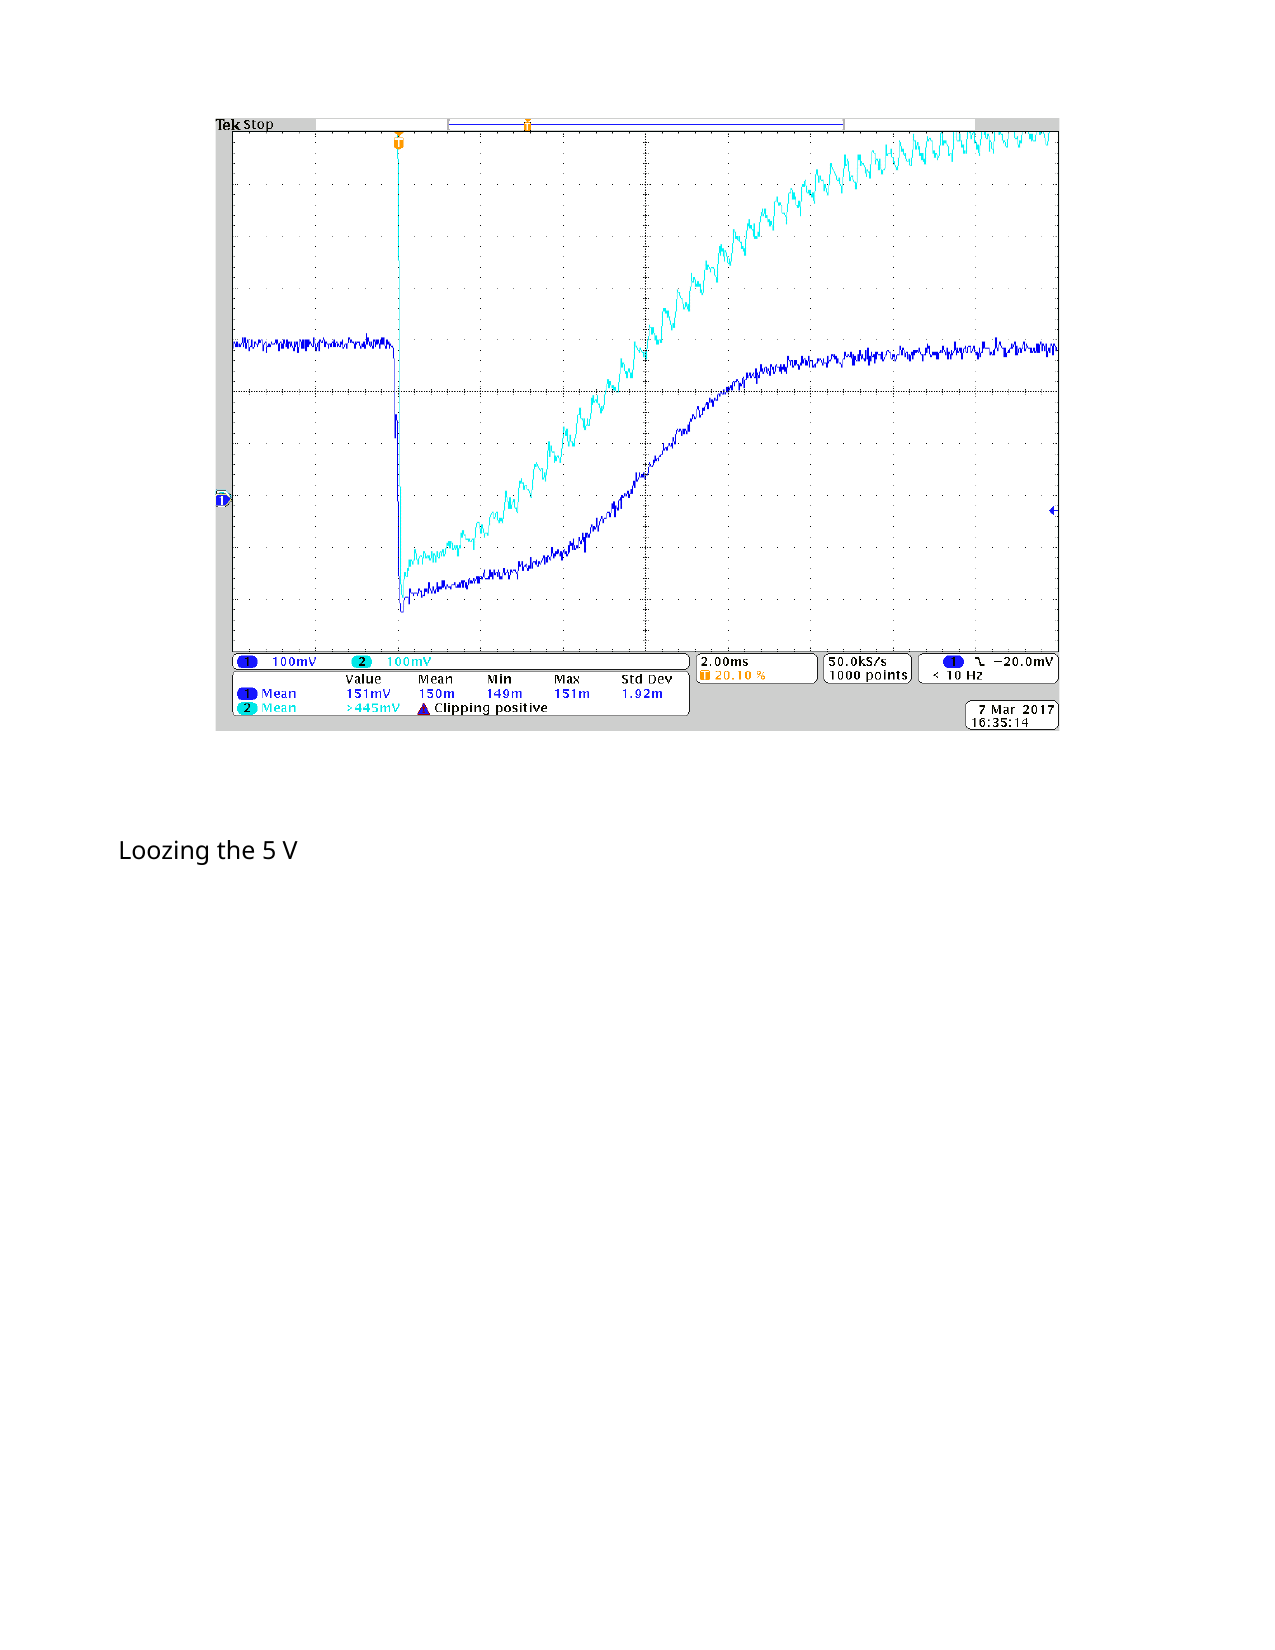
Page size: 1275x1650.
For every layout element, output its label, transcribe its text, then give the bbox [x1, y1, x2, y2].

picture [215, 118, 1060, 731]
text Loozing the 5 V [118, 833, 1157, 867]
